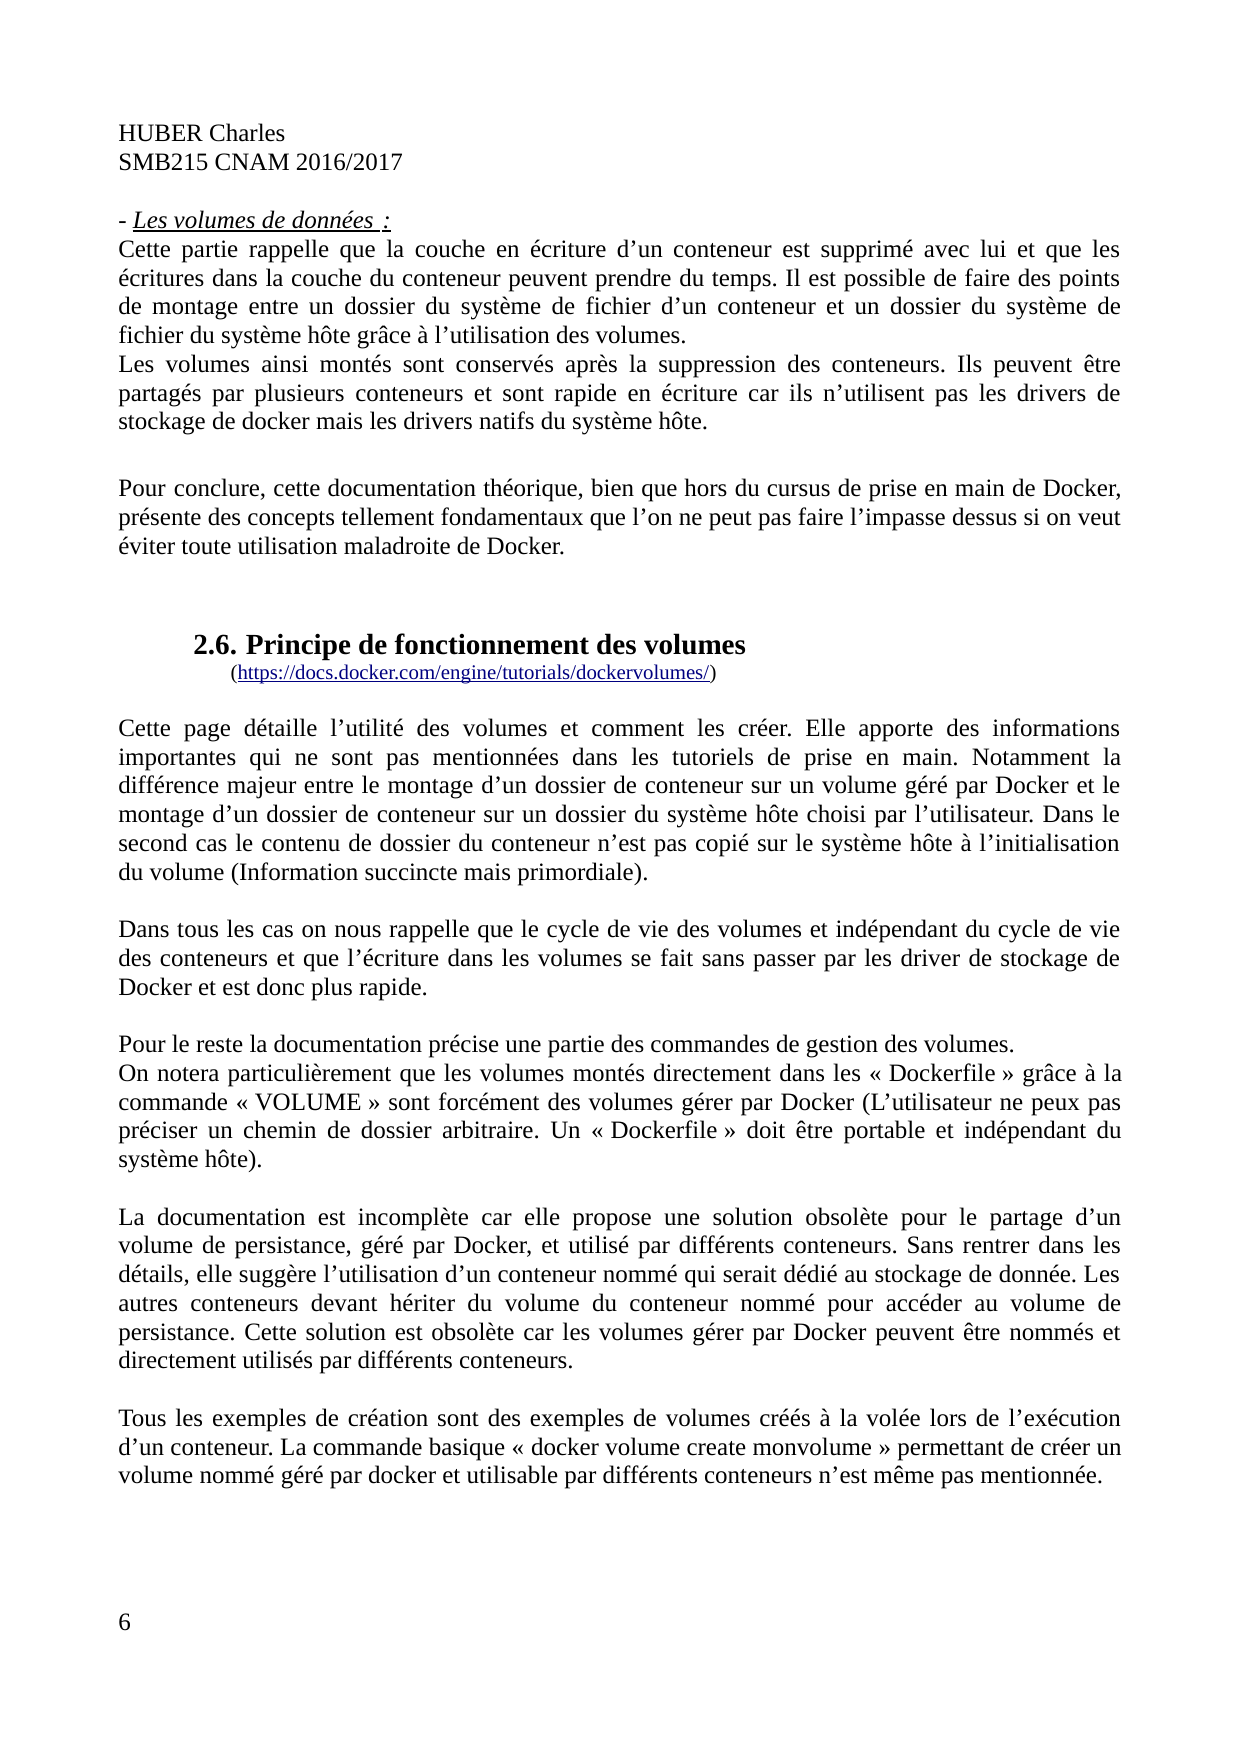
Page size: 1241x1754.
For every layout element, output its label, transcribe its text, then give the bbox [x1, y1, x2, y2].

text Dans tous les cas on nous rappelle que le cycle de vie des volumes et indépendant du cycle de vie des conteneurs et que l’écriture dans les volumes se fait sans passer par les driver de stockage de Docker et est donc plus rapide. [118, 914, 1122, 1001]
text Tous les exemples de création sont des exemples de volumes créés à la volée lors de l’exécution d’un conteneur. La commande basique « docker volume create monvolume » permettant de créer un volume nommé géré par docker et utilisable par différents conteneurs n’est même pas mentionnée. [118, 1403, 1122, 1489]
list Principe de fonctionnement des volumes [193, 627, 1122, 660]
text La documentation est incomplète car elle propose une solution obsolète pour le partage d’un volume de persistance, géré par Docker, et utilisé par différents conteneurs. Sans rentrer dans les détails, elle suggère l’utilisation d’un conteneur nommé qui serait dédié au stockage de donnée. Les autres conteneurs devant hériter du volume du conteneur nommé pour accéder au volume de persistance. Cette solution est obsolète car les volumes gérer par Docker peuvent être nommés et directement utilisés par différents conteneurs. [118, 1202, 1122, 1374]
text (https://docs.docker.com/engine/tutorials/dockervolumes/) [230, 660, 1122, 684]
text Pour le reste la documentation précise une partie des commandes de gestion des volumes. [118, 1029, 1122, 1058]
text Pour conclure, cette documentation théorique, bien que hors du cursus de prise en main de Docker, présente des concepts tellement fondamentaux que l’on ne peut pas faire l’impasse dessus si on veut éviter toute utilisation maladroite de Docker. [118, 469, 1122, 560]
text - Les volumes de données : [118, 205, 1122, 234]
text Les volumes ainsi montés sont conservés après la suppression des conteneurs. Ils peuvent être partagés par plusieurs conteneurs et sont rapide en écriture car ils n’utilisent pas les drivers de stockage de docker mais les drivers natifs du système hôte. [118, 349, 1122, 435]
list Cette page détaille l’utilité des volumes et comment les créer. Elle apporte des informations importantes qui ne sont pas mentionnées dans les tutoriels de prise en main. Notamment la différence majeur entre le montage d’un dossier de conteneur sur un volume géré par Docker et le montage d’un dossier de conteneur sur un dossier du système hôte choisi par l’utilisateur. Dans le second cas le contenu de dossier du conteneur n’est pas copié sur le système hôte à l’initialisation du volume (Information succincte mais primordiale). [118, 713, 1122, 886]
text Cette partie rappelle que la couche en écriture d’un conteneur est supprimé avec lui et que les écritures dans la couche du conteneur peuvent prendre du temps. Il est possible de faire des points de montage entre un dossier du système de fichier d’un conteneur et un dossier du système de fichier du système hôte grâce à l’utilisation des volumes. [118, 234, 1122, 349]
text On notera particulièrement que les volumes montés directement dans les « Dockerfile » grâce à la commande « VOLUME » sont forcément des volumes gérer par Docker (L’utilisateur ne peux pas préciser un chemin de dossier arbitraire. Un « Dockerfile » doit être portable et indépendant du système hôte). [118, 1058, 1122, 1173]
